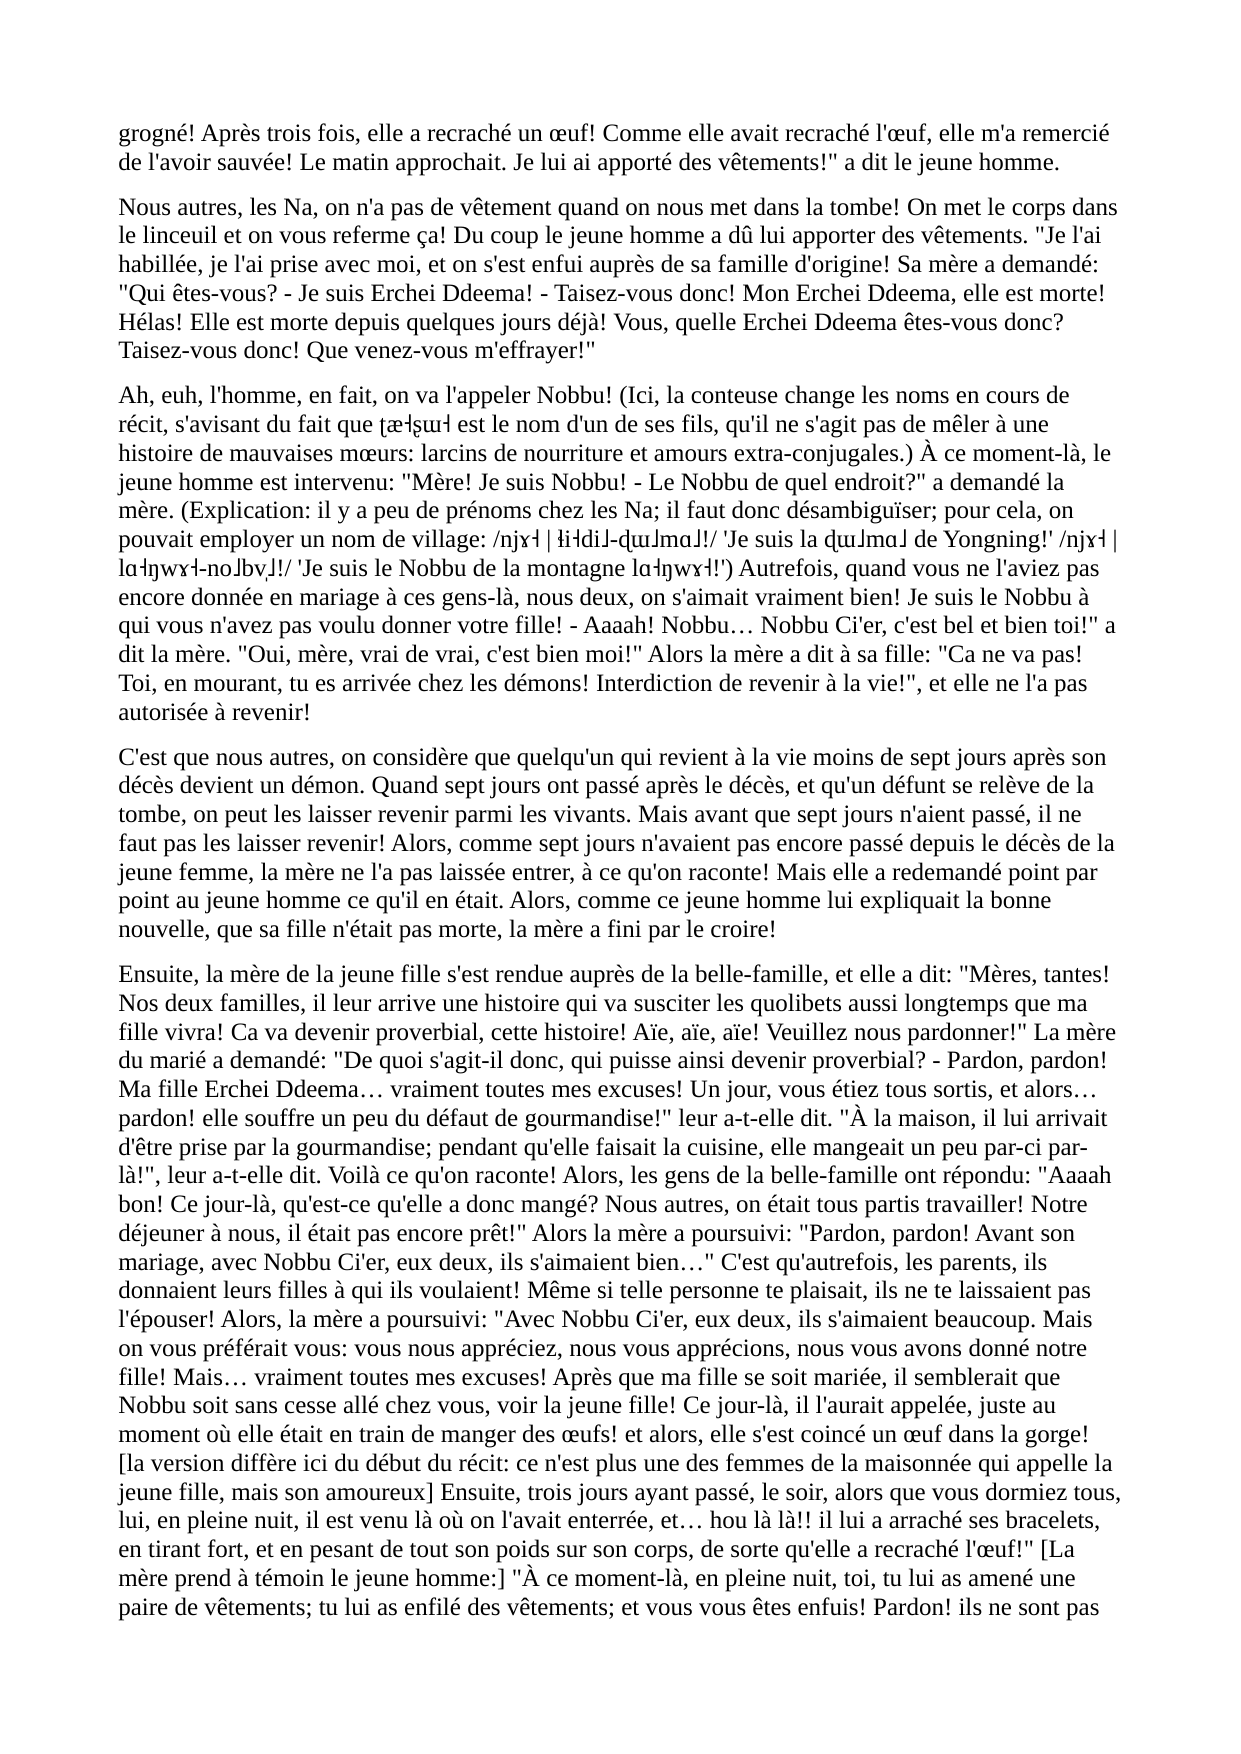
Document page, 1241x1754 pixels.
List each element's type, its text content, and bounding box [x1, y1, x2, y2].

text Nous autres, les Na, on n'a pas de vêtement quand on nous met dans la tombe! On met le corps dans le linceuil et on vous referme ça! Du coup le jeune homme a dû lui apporter des vêtements. "Je l'ai habillée, je l'ai prise avec moi, et on s'est enfui auprès de sa famille d'origine! Sa mère a demandé: "Qui êtes-vous? - Je suis Erchei Ddeema! - Taisez-vous donc! Mon Erchei Ddeema, elle est morte! Hélas! Elle est morte depuis quelques jours déjà! Vous, quelle Erchei Ddeema êtes-vous donc? Taisez-vous donc! Que venez-vous m'effrayer!" [118, 192, 1122, 364]
text Ah, euh, l'homme, en fait, on va l'appeler Nobbu! (Ici, la conteuse change les noms en cours de récit, s'avisant du fait que ʈæ˧ʂɯ˧ est le nom d'un de ses fils, qu'il ne s'agit pas de mêler à une histoire de mauvaises mœurs: larcins de nourriture et amours extra-conjugales.) À ce moment-là, le jeune homme est intervenu: "Mère! Je suis Nobbu! - Le Nobbu de quel endroit?" a demandé la mère. (Explication: il y a peu de prénoms chez les Na; il faut donc désambiguïser; pour cela, on pouvait employer un nom de village: /njɤ˧ | ɬi˧di˩-ɖɯ˩mɑ˩!/ 'Je suis la ɖɯ˩mɑ˩ de Yongning!' /njɤ˧ | lɑ˧ŋwɤ˧-no˩bv̩˩!/ 'Je suis le Nobbu de la montagne lɑ˧ŋwɤ˧!') Autrefois, quand vous ne l'aviez pas encore donnée en mariage à ces gens-là, nous deux, on s'aimait vraiment bien! Je suis le Nobbu à qui vous n'avez pas voulu donner votre fille! - Aaaah! Nobbu… Nobbu Ci'er, c'est bel et bien toi!" a dit la mère. "Oui, mère, vrai de vrai, c'est bien moi!" Alors la mère a dit à sa fille: "Ca ne va pas! Toi, en mourant, tu es arrivée chez les démons! Interdiction de revenir à la vie!", et elle ne l'a pas autorisée à revenir! [118, 381, 1122, 726]
text Ensuite, la mère de la jeune fille s'est rendue auprès de la belle-famille, et elle a dit: "Mères, tantes! Nos deux familles, il leur arrive une histoire qui va susciter les quolibets aussi longtemps que ma fille vivra! Ca va devenir proverbial, cette histoire! Aïe, aïe, aïe! Veuillez nous pardonner!" La mère du marié a demandé: "De quoi s'agit-il donc, qui puisse ainsi devenir proverbial? - Pardon, pardon! Ma fille Erchei Ddeema… vraiment toutes mes excuses! Un jour, vous étiez tous sortis, et alors… pardon! elle souffre un peu du défaut de gourmandise!" leur a-t-elle dit. "À la maison, il lui arrivait d'être prise par la gourmandise; pendant qu'elle faisait la cuisine, elle mangeait un peu par-ci par-là!", leur a-t-elle dit. Voilà ce qu'on raconte! Alors, les gens de la belle-famille ont répondu: "Aaaah bon! Ce jour-là, qu'est-ce qu'elle a donc mangé? Nous autres, on était tous partis travailler! Notre déjeuner à nous, il était pas encore prêt!" Alors la mère a poursuivi: "Pardon, pardon! Avant son mariage, avec Nobbu Ci'er, eux deux, ils s'aimaient bien…" C'est qu'autrefois, les parents, ils donnaient leurs filles à qui ils voulaient! Même si telle personne te plaisait, ils ne te laissaient pas l'épouser! Alors, la mère a poursuivi: "Avec Nobbu Ci'er, eux deux, ils s'aimaient beaucoup. Mais on vous préférait vous: vous nous appréciez, nous vous apprécions, nous vous avons donné notre fille! Mais… vraiment toutes mes excuses! Après que ma fille se soit mariée, il semblerait que Nobbu soit sans cesse allé chez vous, voir la jeune fille! Ce jour-là, il l'aurait appelée, juste au moment où elle était en train de manger des œufs! et alors, elle s'est coincé un œuf dans la gorge! [la version diffère ici du début du récit: ce n'est plus une des femmes de la maisonnée qui appelle la jeune fille, mais son amoureux] Ensuite, trois jours ayant passé, le soir, alors que vous dormiez tous, lui, en pleine nuit, il est venu là où on l'avait enterrée, et… hou là là!! il lui a arraché ses bracelets, en tirant fort, et en pesant de tout son poids sur son corps, de sorte qu'elle a recraché l'œuf!" [La mère prend à témoin le jeune homme:] "À ce moment-là, en pleine nuit, toi, tu lui as amené une paire de vêtements; tu lui as enfilé des vêtements; et vous vous êtes enfuis! Pardon! ils ne sont pas [118, 959, 1122, 1621]
text C'est que nous autres, on considère que quelqu'un qui revient à la vie moins de sept jours après son décès devient un démon. Quand sept jours ont passé après le décès, et qu'un défunt se relève de la tombe, on peut les laisser revenir parmi les vivants. Mais avant que sept jours n'aient passé, il ne faut pas les laisser revenir! Alors, comme sept jours n'avaient pas encore passé depuis le décès de la jeune femme, la mère ne l'a pas laissée entrer, à ce qu'on raconte! Mais elle a redemandé point par point au jeune homme ce qu'il en était. Alors, comme ce jeune homme lui expliquait la bonne nouvelle, que sa fille n'était pas morte, la mère a fini par le croire! [118, 742, 1122, 943]
text grogné! Après trois fois, elle a recraché un œuf! Comme elle avait recraché l'œuf, elle m'a remercié de l'avoir sauvée! Le matin approchait. Je lui ai apporté des vêtements!" a dit le jeune homme. [118, 118, 1122, 176]
